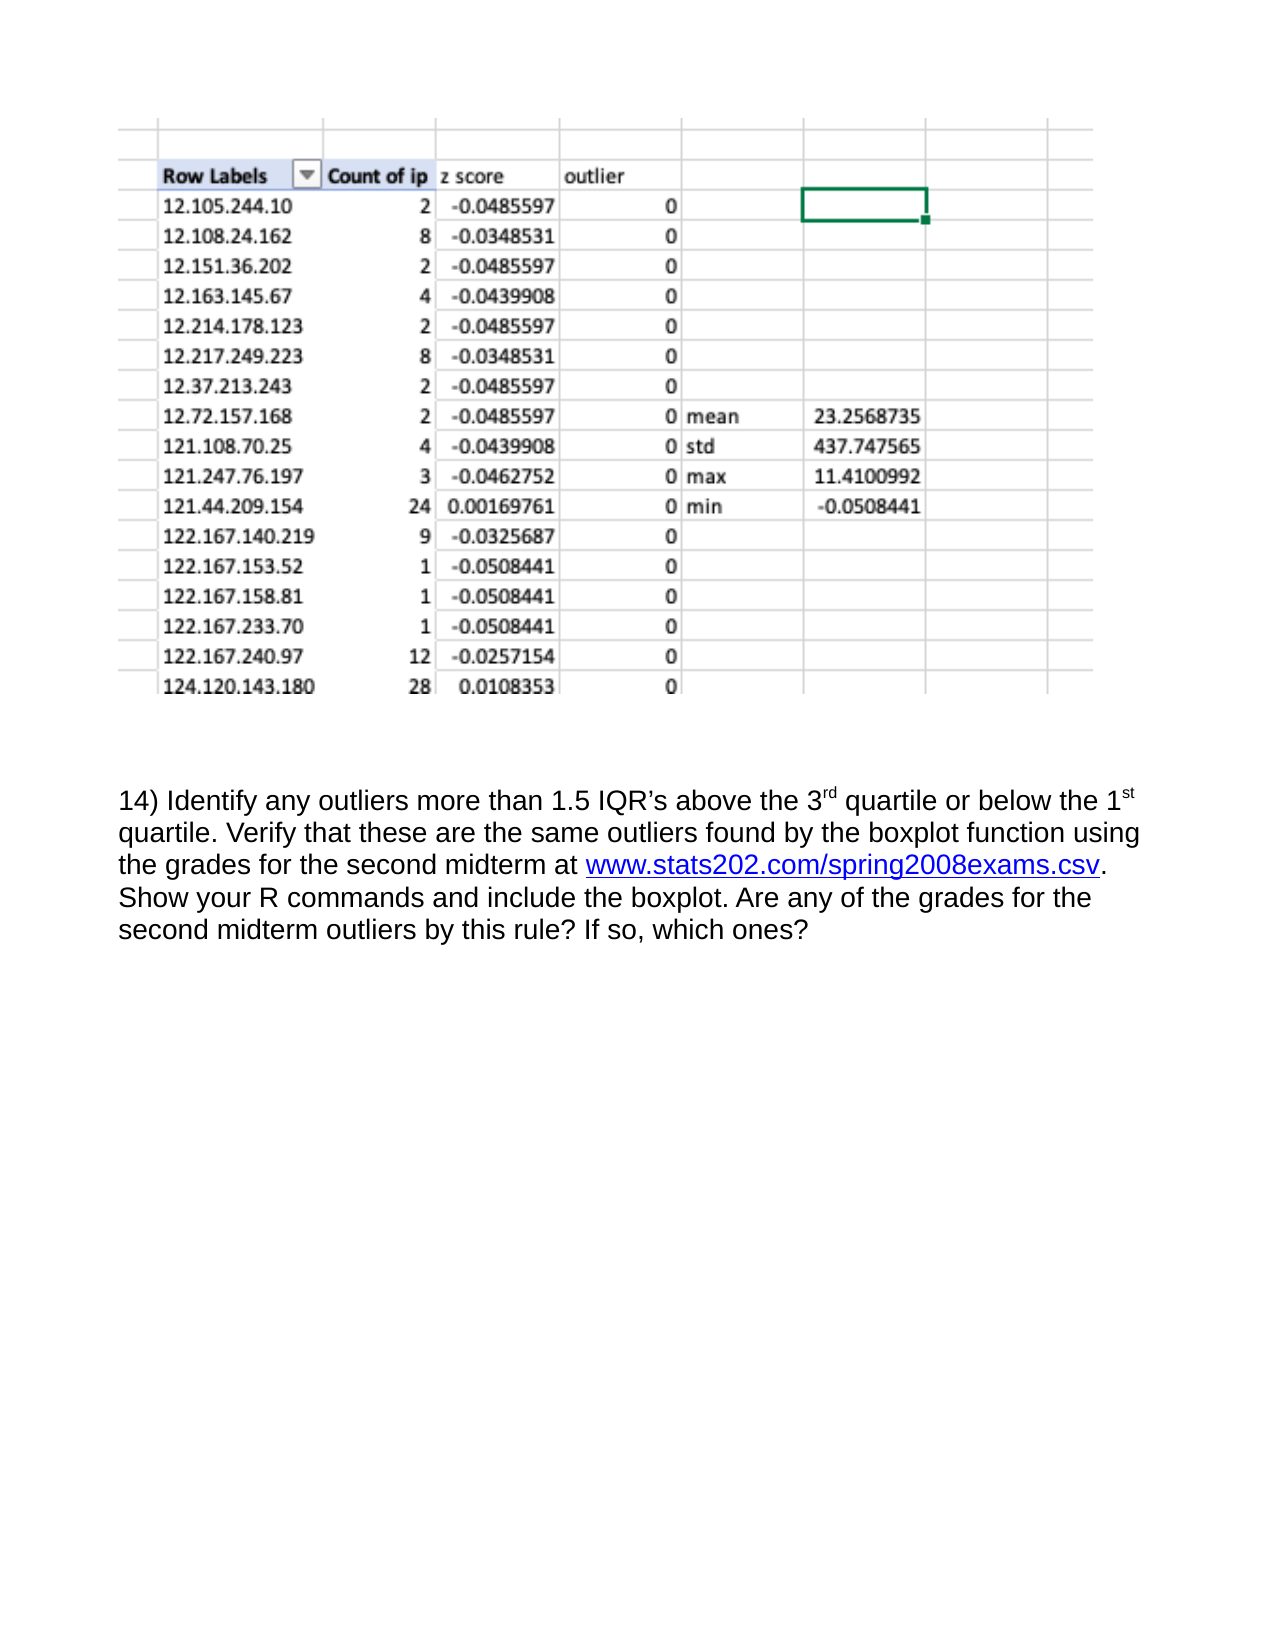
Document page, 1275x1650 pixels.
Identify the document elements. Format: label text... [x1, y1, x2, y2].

picture [118, 118, 1094, 694]
text 14) Identify any outliers more than 1.5 IQR’s above the 3rd quartile or below the 1st quartile. Verify that these are the same outliers found by the boxplot function using the grades for the second midterm at www.stats202.com/spring2008exams.csv. Show your R commands and include the boxplot. Are any of the grades for the second midterm outliers by this rule? If so, which ones? [118, 719, 1157, 946]
